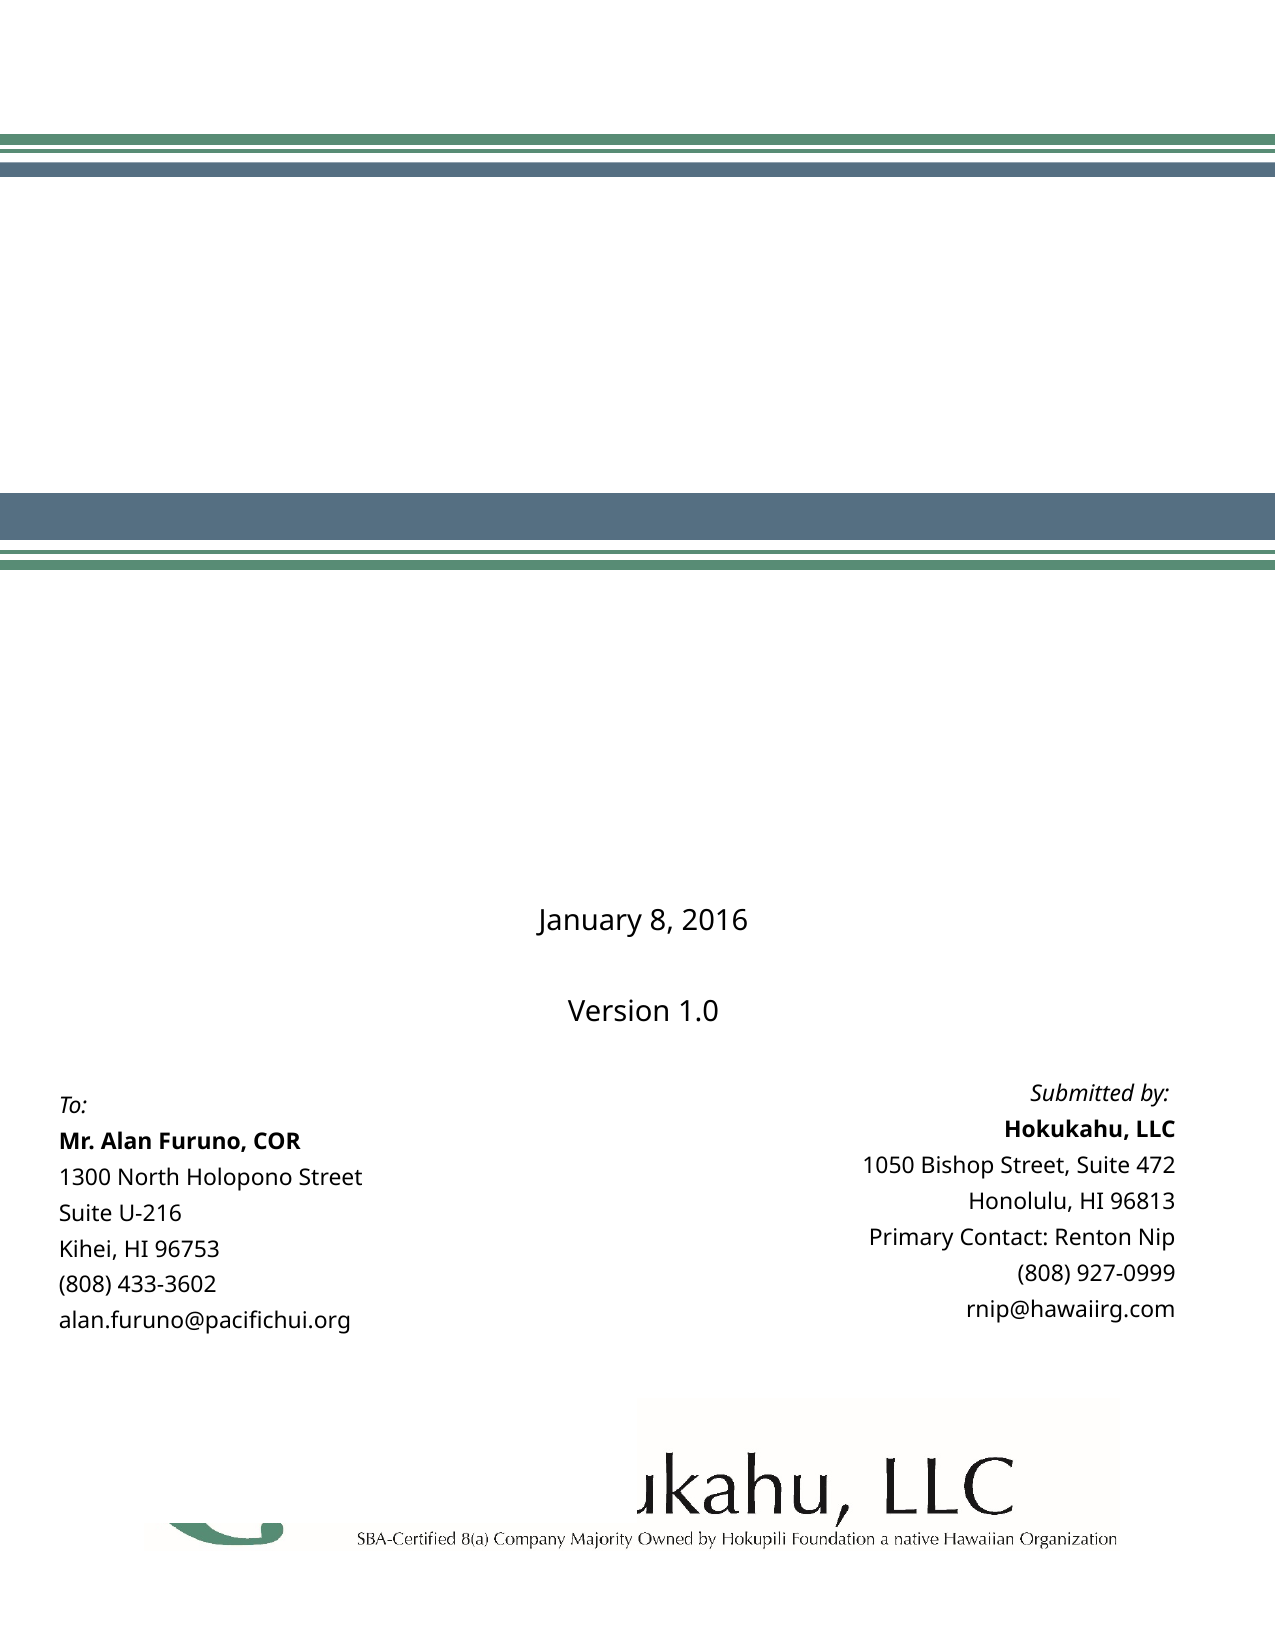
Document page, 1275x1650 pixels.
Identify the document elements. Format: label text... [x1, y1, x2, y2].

text Hokukahu, LLC [678, 1113, 1175, 1144]
text Version 1.0 [58, 991, 1228, 1030]
text (808) 433-3602 [58, 1268, 621, 1300]
text (808) 927-0999 [678, 1257, 1175, 1288]
text 1300 North Holopono Street [58, 1161, 621, 1192]
text rnip@hawaiirg.com [678, 1293, 1175, 1324]
picture [144, 1398, 1120, 1551]
text Primary Contact: Renton Nip [678, 1221, 1175, 1252]
text VA VistA Metadata [15, 301, 1260, 380]
text 1050 Bishop Street, Suite 472 [678, 1149, 1175, 1180]
text Kihei, HI 96753 [58, 1232, 621, 1264]
text Submitted by: [678, 1077, 1175, 1108]
text Suite U-216 [58, 1197, 621, 1228]
text Mr. Alan Furuno, COR [58, 1125, 621, 1156]
text alan.furuno@pacifichui.org [58, 1304, 621, 1336]
text January 8, 2016 [58, 899, 1228, 939]
text To: [58, 1089, 621, 1120]
text Honolulu, HI 96813 [678, 1185, 1175, 1216]
text Program Management Plan (PMP) [15, 417, 1260, 485]
